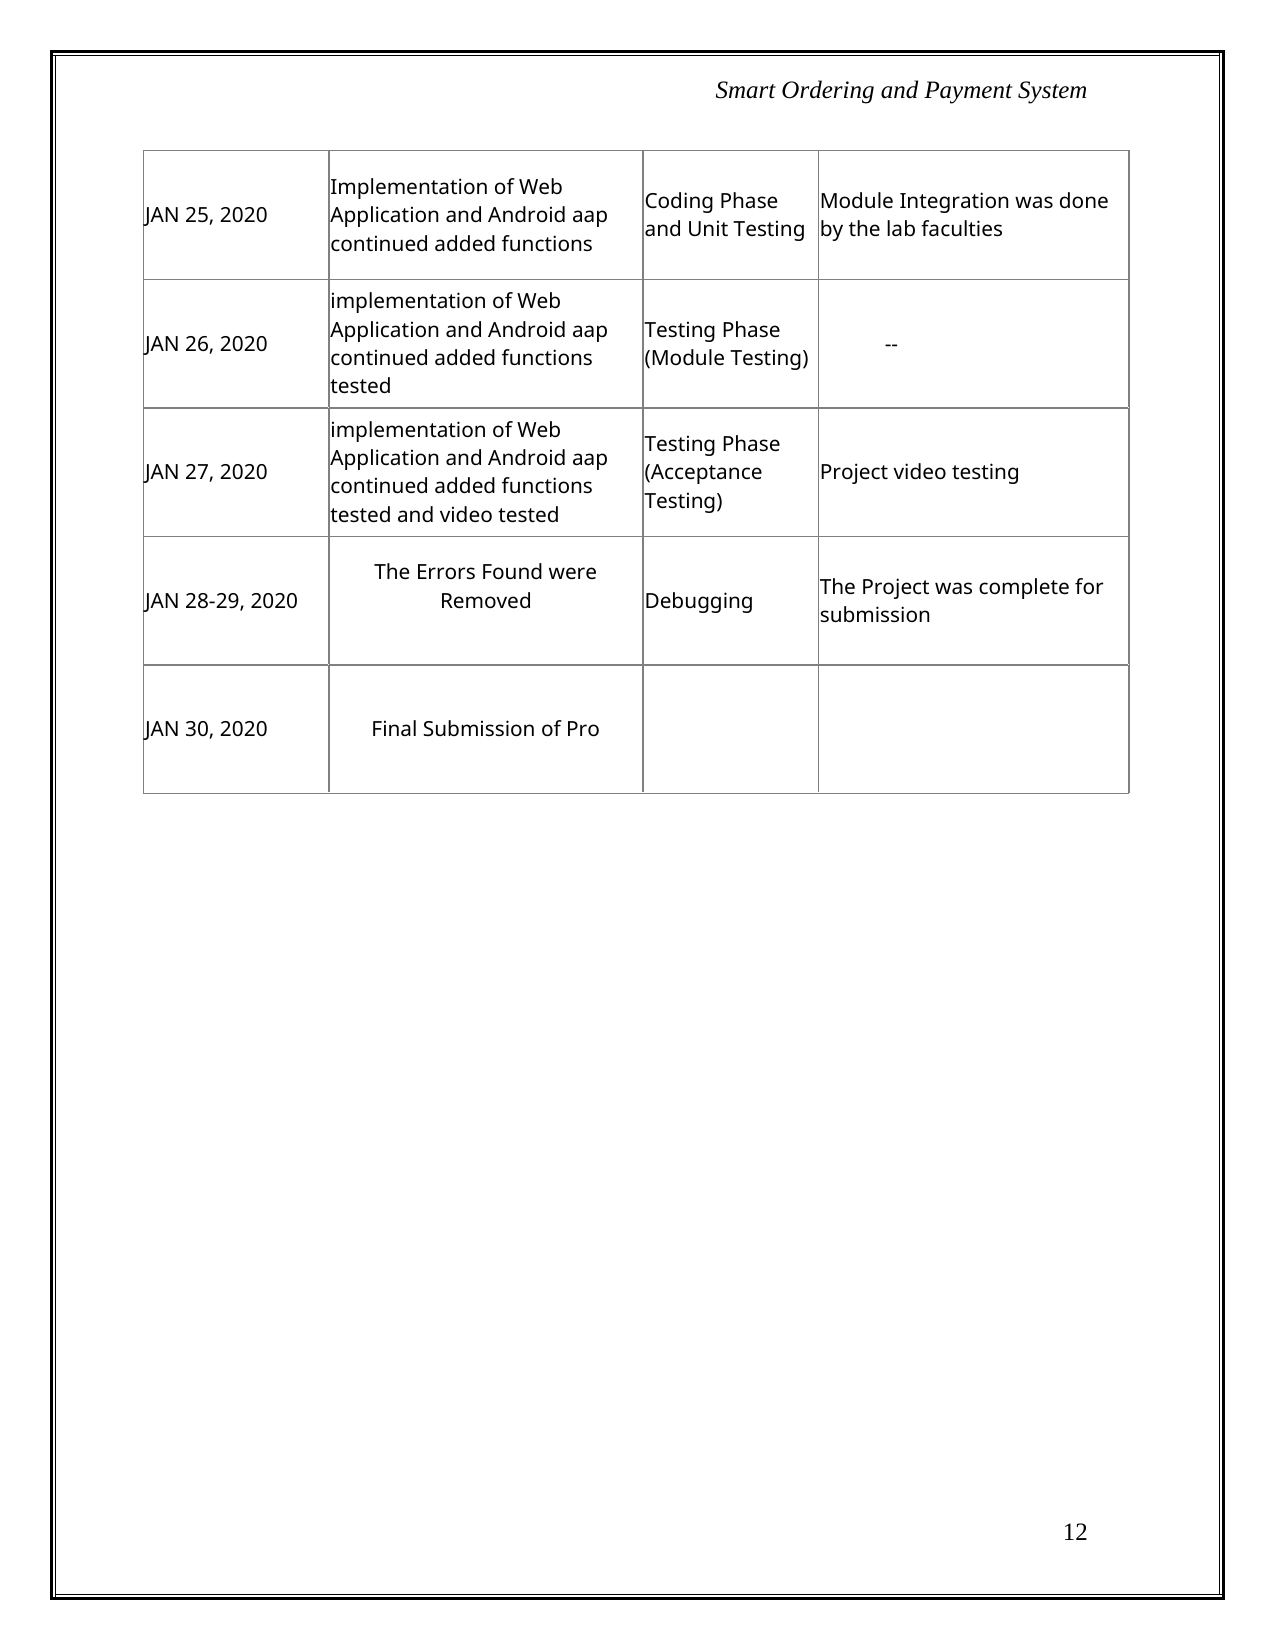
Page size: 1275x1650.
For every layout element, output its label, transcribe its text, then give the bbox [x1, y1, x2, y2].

table_cell Implementation of Web Application and Android aap continued added functions [330, 151, 642, 278]
table_cell [643, 666, 818, 793]
table_cell implementation of Web Application and Android aap continued added functions tested [330, 280, 642, 407]
table_cell Coding Phase and Unit Testing [644, 151, 818, 278]
table_cell JAN 30, 2020 [144, 666, 328, 793]
table_cell -- [819, 280, 1128, 407]
table_cell Testing Phase (Acceptance Testing) [644, 409, 818, 536]
table_cell [818, 666, 1128, 793]
table_cell Project video testing [819, 409, 1128, 536]
table_cell JAN 27, 2020 [144, 409, 328, 536]
table_cell JAN 28-29, 2020 [144, 537, 328, 664]
table_cell JAN 26, 2020 [144, 280, 328, 407]
table_cell The Errors Found were Removed [330, 537, 642, 664]
table_cell Module Integration was done by the lab faculties [819, 151, 1128, 278]
table_cell Testing Phase (Module Testing) [644, 280, 818, 407]
table_cell JAN 25, 2020 [144, 151, 328, 278]
table_cell implementation of Web Application and Android aap continued added functions tested and video tested [330, 409, 642, 536]
table_cell Final Submission of Pro [329, 666, 643, 793]
table_cell The Project was complete for submission [819, 537, 1128, 664]
table_cell Debugging [644, 537, 818, 664]
